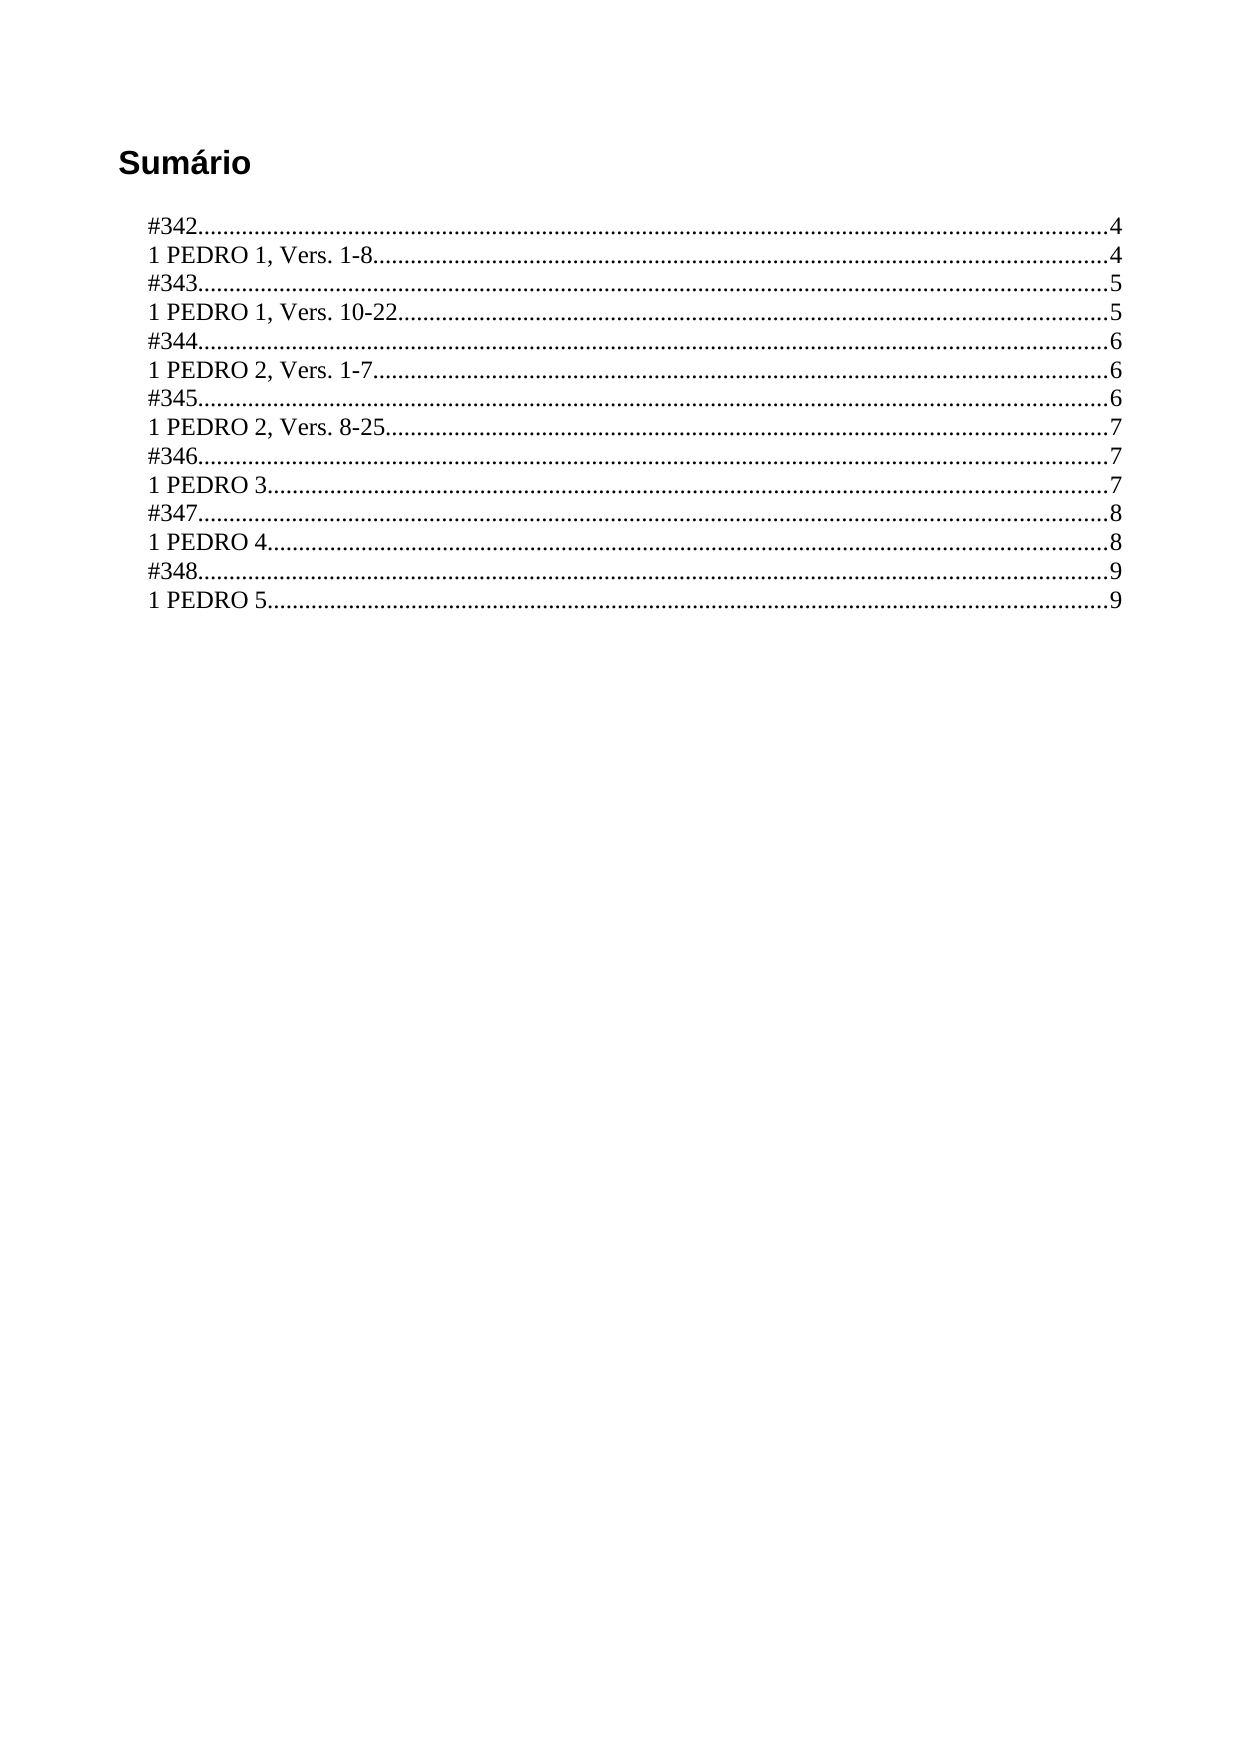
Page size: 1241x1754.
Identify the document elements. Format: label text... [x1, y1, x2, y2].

text 1 PEDRO 1, Vers. 1-8 4 [148, 240, 1122, 268]
text #343 5 [148, 268, 1122, 297]
text #346 7 [148, 441, 1122, 470]
text 1 PEDRO 2, Vers. 8-25 7 [148, 412, 1122, 441]
text #342 4 [148, 211, 1122, 240]
text 1 PEDRO 4 8 [148, 527, 1122, 556]
text #345 6 [148, 383, 1122, 412]
subtitle Sumário [118, 143, 1122, 182]
text 1 PEDRO 2, Vers. 1-7 6 [148, 355, 1122, 383]
text #347 8 [148, 498, 1122, 527]
text 1 PEDRO 3 7 [148, 470, 1122, 498]
text #344 6 [148, 326, 1122, 355]
text 1 PEDRO 5 9 [148, 585, 1122, 613]
text 1 PEDRO 1, Vers. 10-22 5 [148, 297, 1122, 326]
text #348 9 [148, 556, 1122, 585]
